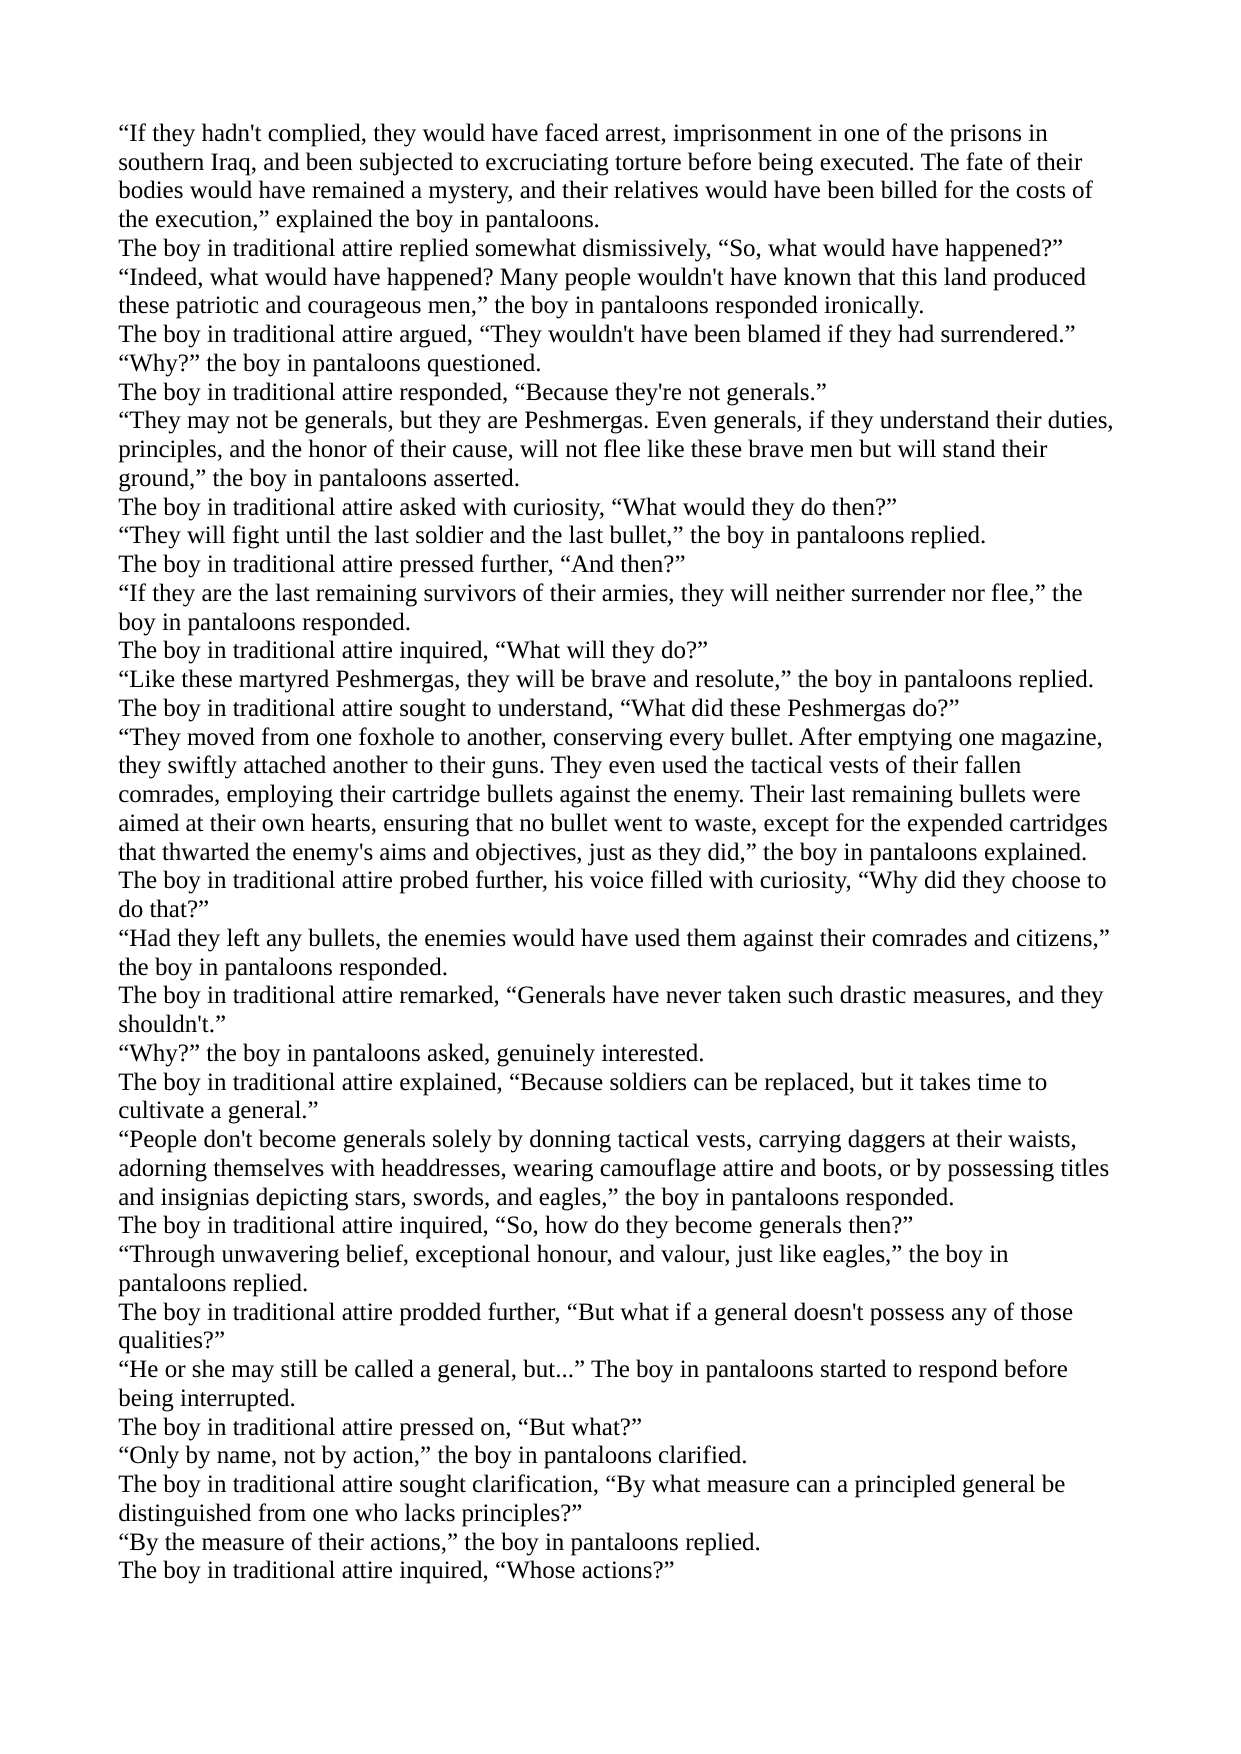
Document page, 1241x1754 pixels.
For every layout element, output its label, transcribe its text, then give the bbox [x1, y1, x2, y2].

text “Only by name, not by action,” the boy in pantaloons clarified. [118, 1441, 1122, 1469]
text The boy in traditional attire pressed further, “And then?” [118, 549, 1122, 578]
text The boy in traditional attire inquired, “So, how do they become generals then?” [118, 1211, 1122, 1239]
text “He or she may still be called a general, but...” The boy in pantaloons started to respond before being interrupted. [118, 1354, 1122, 1412]
text “They may not be generals, but they are Peshmergas. Even generals, if they understand their duties, principles, and the honor of their cause, will not flee like these brave men but will stand their ground,” the boy in pantaloons asserted. [118, 406, 1122, 492]
text “They moved from one foxhole to another, conserving every bullet. After emptying one magazine, they swiftly attached another to their guns. They even used the tactical vests of their fallen comrades, employing their cartridge bullets against the enemy. Their last remaining bullets were aimed at their own hearts, ensuring that no bullet went to waste, except for the expended cartridges that thwarted the enemy's aims and objectives, just as they did,” the boy in pantaloons explained. [118, 722, 1122, 866]
text “If they are the last remaining survivors of their armies, they will neither surrender nor flee,” the boy in pantaloons responded. [118, 578, 1122, 636]
text The boy in traditional attire inquired, “What will they do?” [118, 636, 1122, 664]
text “If they hadn't complied, they would have faced arrest, imprisonment in one of the prisons in southern Iraq, and been subjected to excruciating torture before being executed. The fate of their bodies would have remained a mystery, and their relatives would have been billed for the costs of the execution,” explained the boy in pantaloons. [118, 118, 1122, 233]
text The boy in traditional attire sought to understand, “What did these Peshmergas do?” [118, 693, 1122, 722]
text The boy in traditional attire sought clarification, “By what measure can a principled general be distinguished from one who lacks principles?” [118, 1469, 1122, 1527]
text “Through unwavering belief, exceptional honour, and valour, just like eagles,” the boy in pantaloons replied. [118, 1239, 1122, 1297]
text The boy in traditional attire argued, “They wouldn't have been blamed if they had surrendered.” [118, 319, 1122, 348]
text “Why?” the boy in pantaloons asked, genuinely interested. [118, 1038, 1122, 1067]
text The boy in traditional attire pressed on, “But what?” [118, 1412, 1122, 1441]
text “By the measure of their actions,” the boy in pantaloons replied. [118, 1527, 1122, 1556]
text The boy in traditional attire responded, “Because they're not generals.” [118, 377, 1122, 406]
text “Indeed, what would have happened? Many people wouldn't have known that this land produced these patriotic and courageous men,” the boy in pantaloons responded ironically. [118, 262, 1122, 319]
text The boy in traditional attire remarked, “Generals have never taken such drastic measures, and they shouldn't.” [118, 981, 1122, 1038]
text “They will fight until the last soldier and the last bullet,” the boy in pantaloons replied. [118, 521, 1122, 549]
text “People don't become generals solely by donning tactical vests, carrying daggers at their waists, adorning themselves with headdresses, wearing camouflage attire and boots, or by possessing titles and insignias depicting stars, swords, and eagles,” the boy in pantaloons responded. [118, 1124, 1122, 1211]
text The boy in traditional attire prodded further, “But what if a general doesn't possess any of those qualities?” [118, 1297, 1122, 1354]
text The boy in traditional attire inquired, “Whose actions?” [118, 1556, 1122, 1584]
text The boy in traditional attire probed further, his voice filled with curiosity, “Why did they choose to do that?” [118, 866, 1122, 923]
text The boy in traditional attire asked with curiosity, “What would they do then?” [118, 492, 1122, 521]
text “Why?” the boy in pantaloons questioned. [118, 348, 1122, 377]
text The boy in traditional attire explained, “Because soldiers can be replaced, but it takes time to cultivate a general.” [118, 1067, 1122, 1124]
text “Like these martyred Peshmergas, they will be brave and resolute,” the boy in pantaloons replied. [118, 664, 1122, 693]
text “Had they left any bullets, the enemies would have used them against their comrades and citizens,” the boy in pantaloons responded. [118, 923, 1122, 981]
text The boy in traditional attire replied somewhat dismissively, “So, what would have happened?” [118, 233, 1122, 262]
